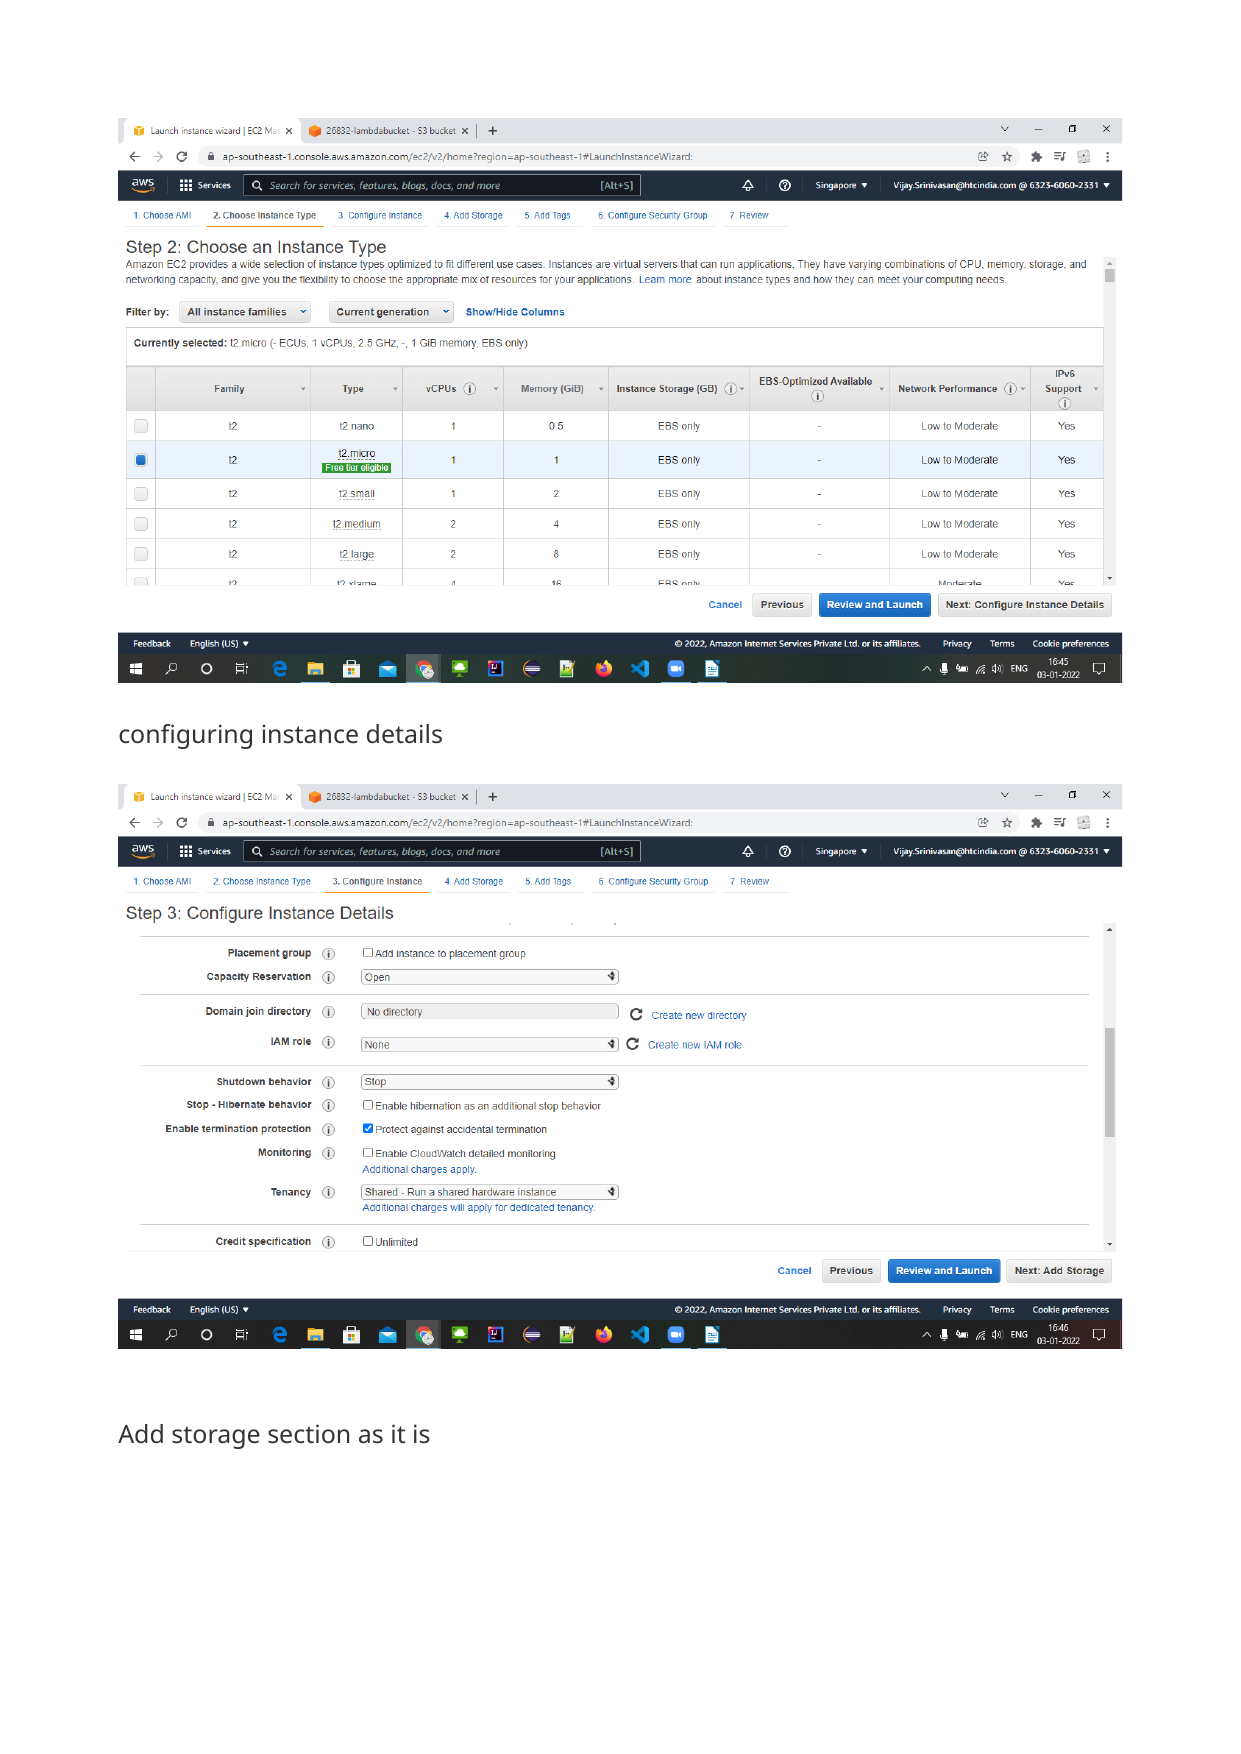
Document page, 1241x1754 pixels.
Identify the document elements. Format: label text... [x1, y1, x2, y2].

picture [118, 118, 1123, 683]
picture [118, 784, 1123, 1349]
text configuring instance details [118, 717, 1122, 751]
text Add storage section as it is [118, 1417, 1122, 1451]
